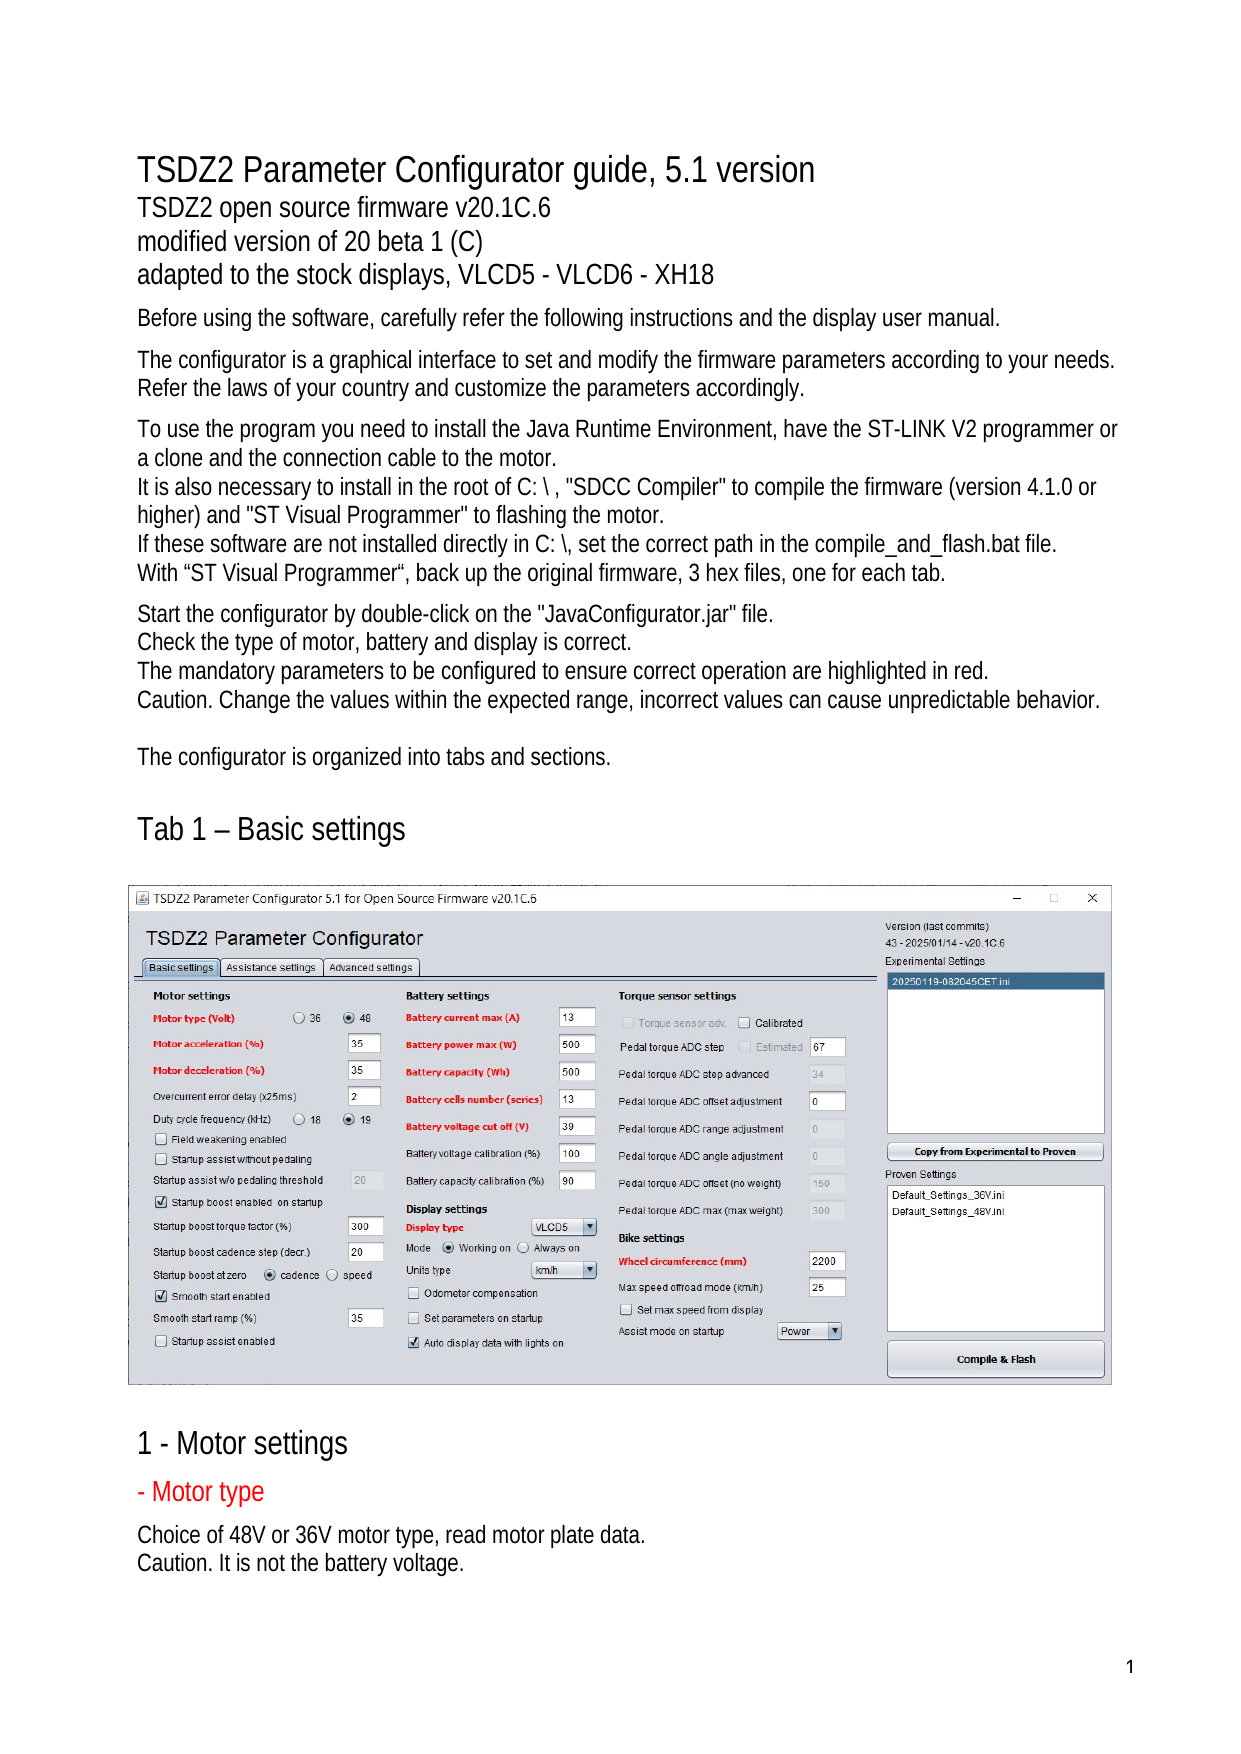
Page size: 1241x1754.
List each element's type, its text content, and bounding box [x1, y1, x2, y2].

text Tab 1 – Basic settings [137, 809, 1122, 847]
text The configurator is organized into tabs and sections. [137, 742, 1122, 771]
text Caution. It is not the battery voltage. [137, 1548, 1122, 1577]
text Choice of 48V or 36V motor type, read motor plate data. [137, 1519, 1122, 1548]
text adapted to the stock displays, VLCD5 - VLCD6 - XH18 [137, 257, 1122, 291]
text 1 - Motor settings [137, 1423, 1122, 1461]
text It is also necessary to install in the root of C: \ , "SDCC Compiler" to compile the firmware (version 4.1.0 or higher) and "ST Visual Programmer" to flashing the motor. [137, 472, 1122, 529]
text If these software are not installed directly in C: \, set the correct path in the compile_and_flash.bat file. [137, 529, 1122, 558]
text To use the program you need to install the Java Runtime Environment, have the ST-LINK V2 programmer or a clone and the connection cable to the motor. [137, 414, 1122, 472]
picture [128, 885, 1112, 1385]
text Check the type of motor, battery and display is correct. [137, 627, 1122, 656]
text Before using the software, carefully refer the following instructions and the display user manual. [137, 303, 1122, 332]
text The mandatory parameters to be configured to ensure correct operation are highlighted in red. [137, 656, 1122, 685]
text modified version of 20 beta 1 (C) [137, 224, 1122, 257]
subtitle TSDZ2 Parameter Configurator guide, 5.1 version [137, 148, 1122, 191]
text Caution. Change the values within the expected range, incorrect values can cause unpredictable behavior. [137, 685, 1122, 713]
text - Motor type [137, 1474, 1122, 1507]
text TSDZ2 open source firmware v20.1C.6 [137, 191, 1122, 224]
text The configurator is a graphical interface to set and modify the firmware parameters according to your needs. Refer the laws of your country and customize the parameters accordingly. [137, 344, 1122, 402]
text With “ST Visual Programmer“, back up the original firmware, 3 hex files, one for each tab. [137, 558, 1122, 586]
text Start the configurator by double-click on the "JavaConfigurator.jar" file. [137, 599, 1122, 627]
